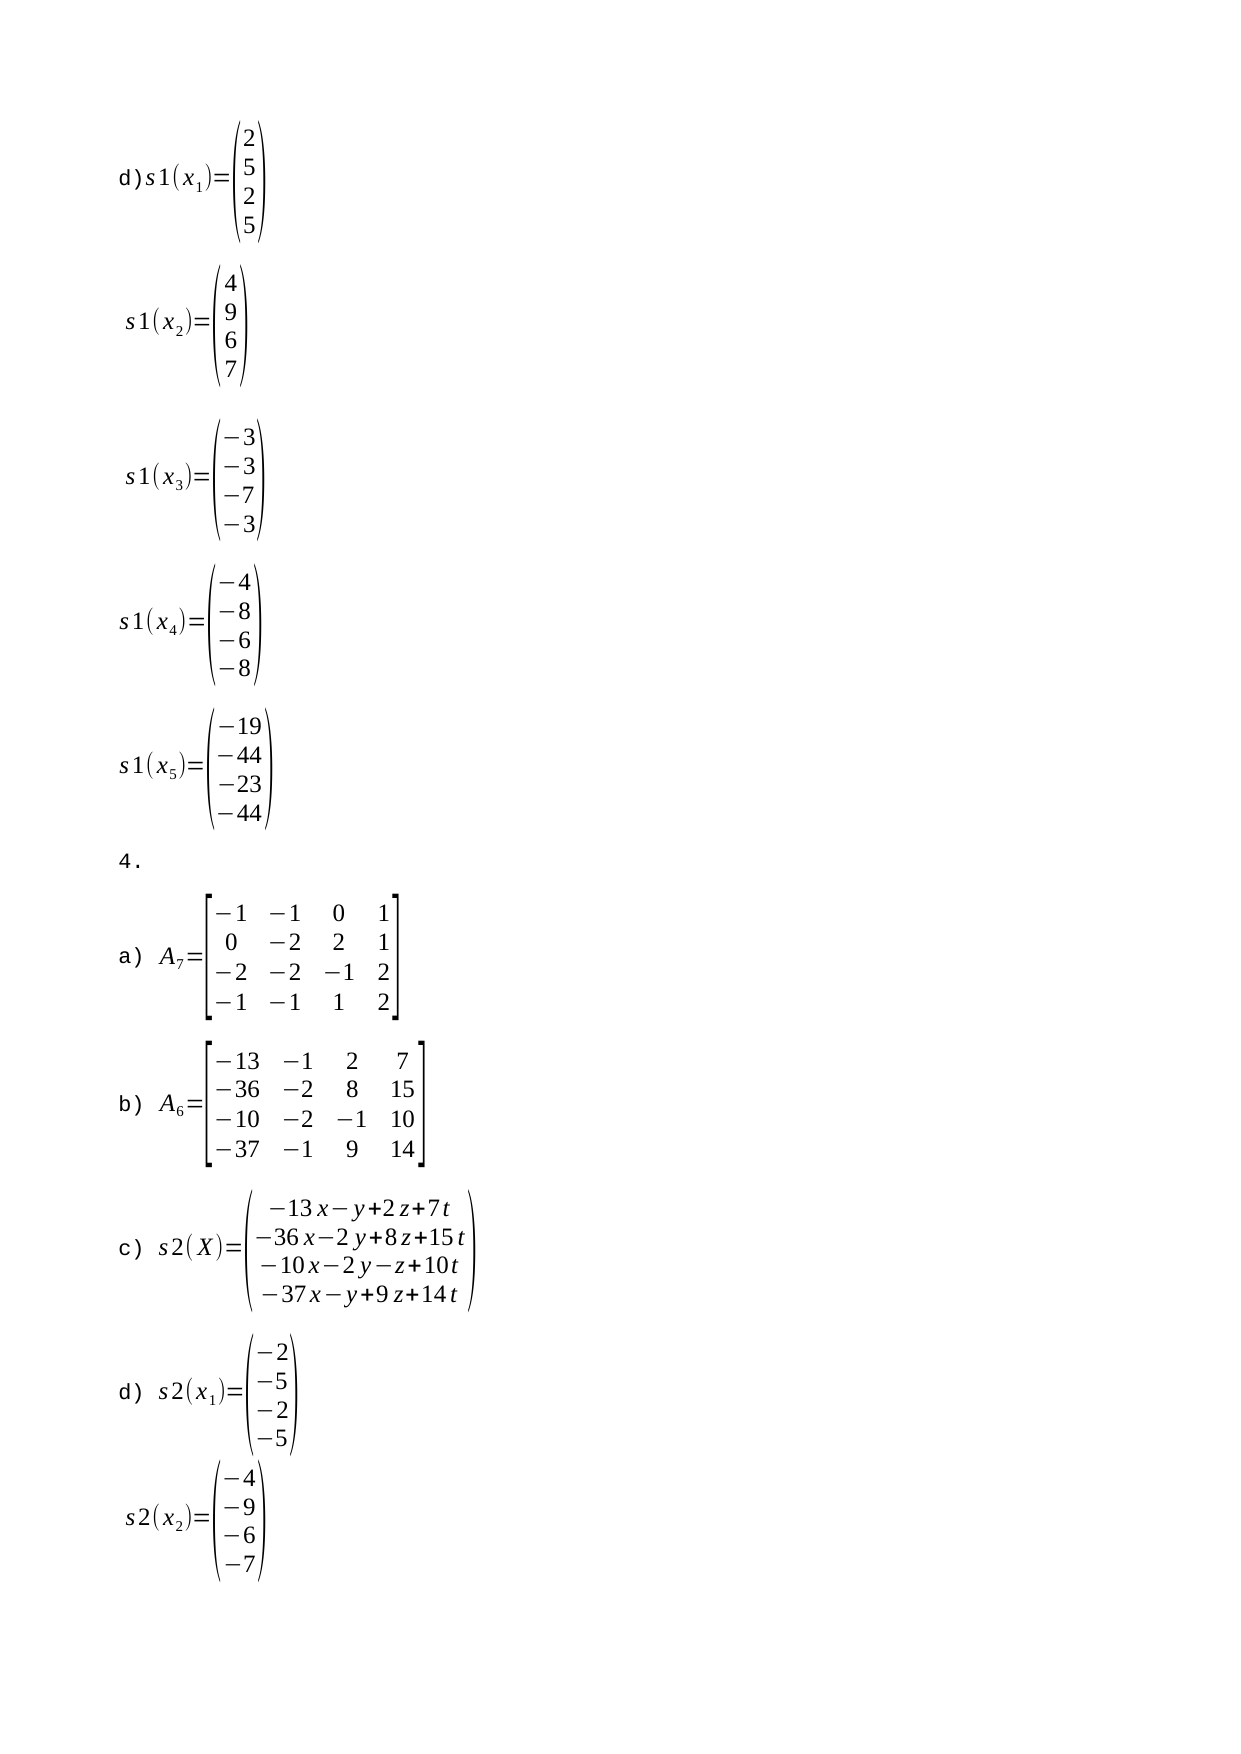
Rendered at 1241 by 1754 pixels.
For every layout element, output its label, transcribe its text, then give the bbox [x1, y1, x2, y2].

text c) [118, 1187, 1122, 1313]
text a) [118, 893, 1122, 1022]
text 4. [118, 850, 1122, 875]
text d) [118, 118, 1122, 244]
text b) [118, 1040, 1122, 1169]
text d) [118, 1332, 1122, 1458]
